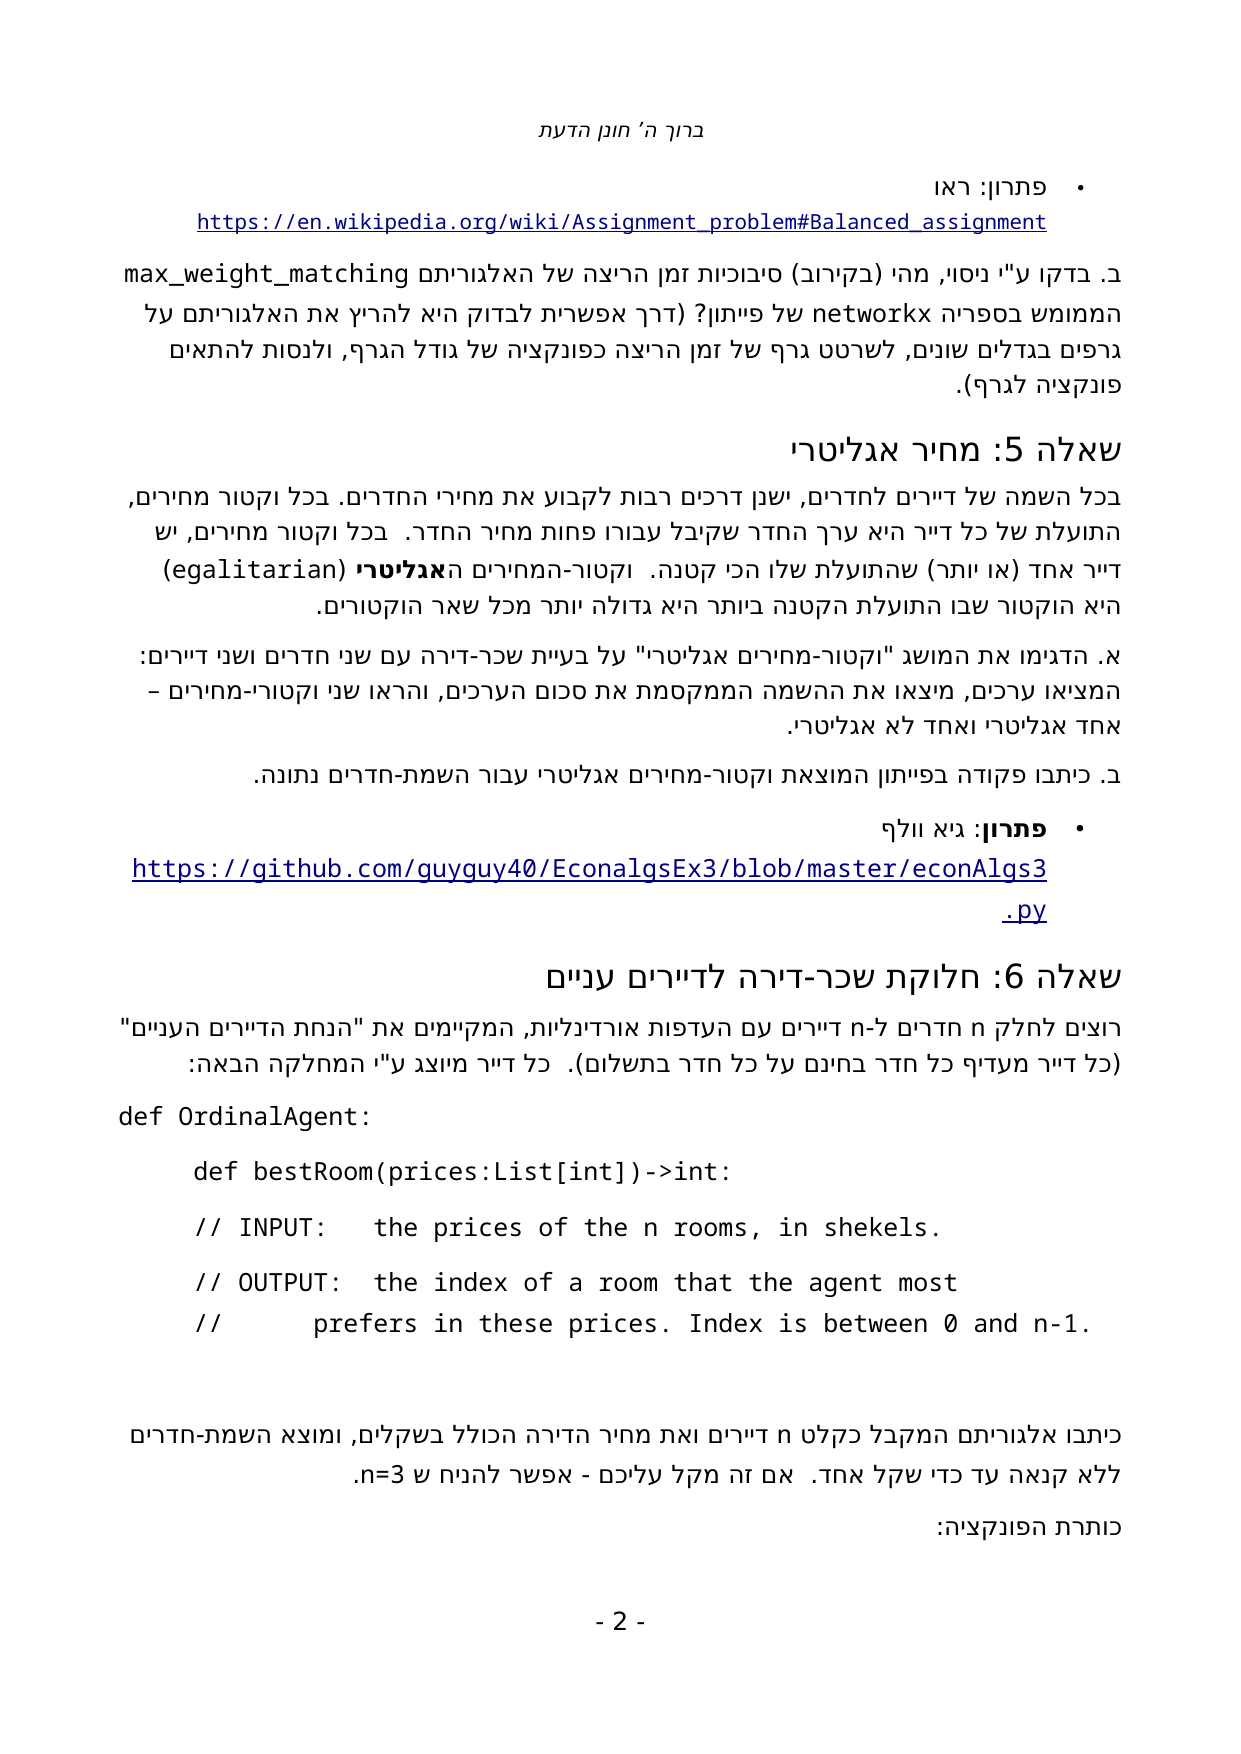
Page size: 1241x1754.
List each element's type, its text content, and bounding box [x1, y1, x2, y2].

subtitle שאלה 6: חלוקת שכר-דירה לדיירים עניים [118, 958, 1122, 997]
text רוצים לחלק n חדרים ל-n דיירים עם העדפות אורדינליות, המקיימים את "הנחת הדיירים העניים" (כל דייר מעדיף כל חדר בחינם על כל חדר בתשלום). כל דייר מיוצג ע"י המחלקה הבאה: [118, 1009, 1122, 1078]
text // INPUT: the prices of the n rooms, in shekels. [118, 1209, 1122, 1243]
text כיתבו אלגוריתם המקבל כקלט n דיירים ואת מחיר הדירה הכולל בשקלים, ומוצא השמת-חדרים ללא קנאה עד כדי שקל אחד. אם זה מקל עליכם - אפשר להניח ש n=3. [118, 1417, 1122, 1491]
text def bestRoom(prices:List[int])->int: [118, 1154, 1122, 1188]
text כותרת הפונקציה: [118, 1512, 1122, 1541]
text def OrdinalAgent: [118, 1099, 1122, 1133]
list פתרון: ראו https://en.wikipedia.org/wiki/Assignment_problem#Balanced_assignment [118, 172, 1084, 235]
text בכל השמה של דיירים לחדרים, ישנן דרכים רבות לקבוע את מחירי החדרים. בכל וקטור מחירים, התועלת של כל דייר היא ערך החדר שקיבל עבורו פחות מחיר החדר. בכל וקטור מחירים, יש דייר אחד (או יותר) שהתועלת שלו הכי קטנה. וקטור-המחירים האגליטרי (egalitarian) היא הוקטור שבו התועלת הקטנה ביותר היא גדולה יותר מכל שאר הוקטורים. [118, 482, 1122, 621]
text // OUTPUT: the index of a room that the agent most // prefers in these prices. Index is between 0 and n-1. [118, 1265, 1122, 1340]
subtitle שאלה 5: מחיר אגליטרי [118, 430, 1122, 469]
text ב. בדקו ע"י ניסוי, מהי (בקירוב) סיבוכיות זמן הריצה של האלגוריתם max_weight_matching הממומש בספריה networkx של פייתון? (דרך אפשרית לבדוק היא להריץ את האלגוריתם על גרפים בגדלים שונים, לשרטט גרף של זמן הריצה כפונקציה של גודל הגרף, ולנסות להתאים פונקציה לגרף). [118, 256, 1122, 399]
text ב. כיתבו פקודה בפייתון המוצאת וקטור-מחירים אגליטרי עבור השמת-חדרים נתונה. [118, 761, 1122, 790]
text א. הדגימו את המושג "וקטור-מחירים אגליטרי" על בעיית שכר-דירה עם שני חדרים ושני דיירים: המציאו ערכים, מיצאו את ההשמה הממקסמת את סכום הערכים, והראו שני וקטורי-מחירים – אחד אגליטרי ואחד לא אגליטרי. [118, 641, 1122, 740]
list פתרון: גיא וולף https://github.com/guyguy40/EconalgsEx3/blob/master/econAlgs3.py [118, 810, 1084, 926]
